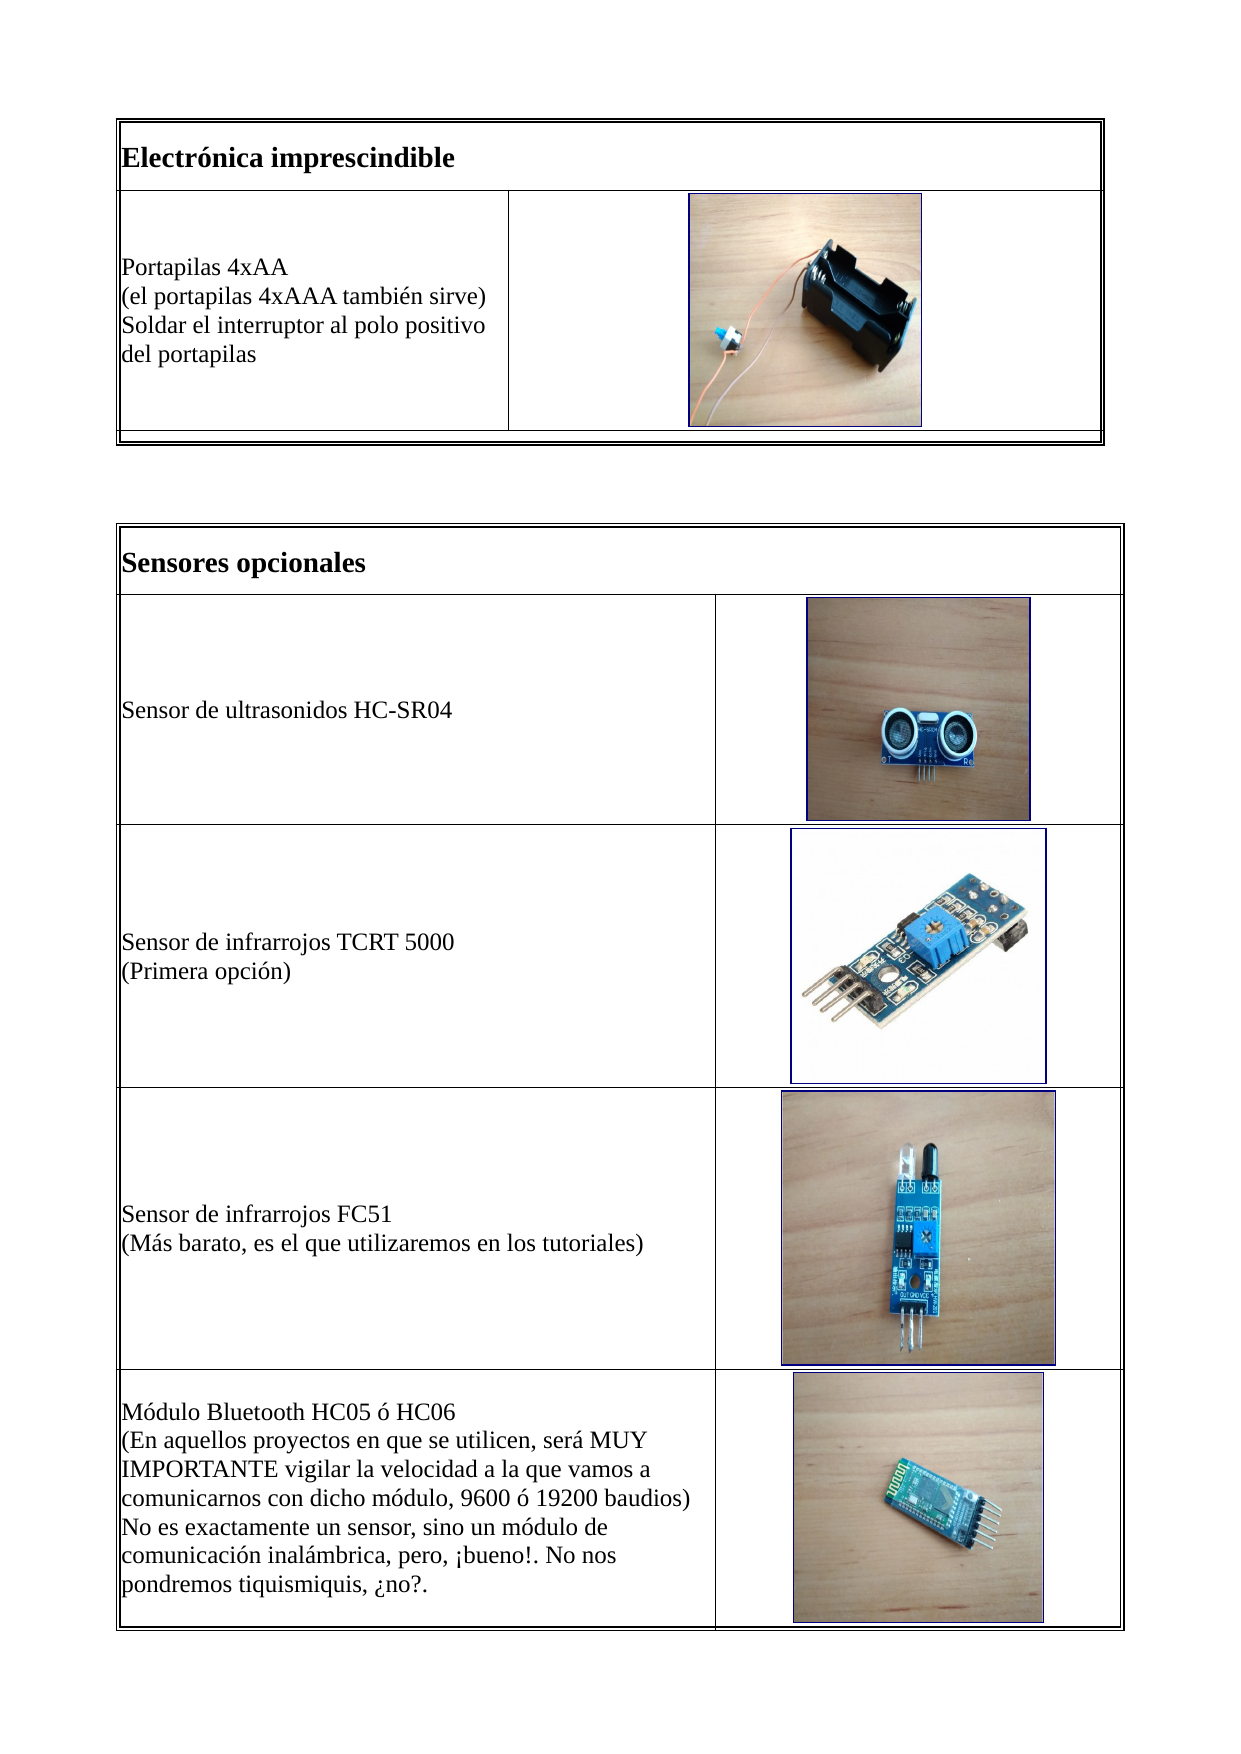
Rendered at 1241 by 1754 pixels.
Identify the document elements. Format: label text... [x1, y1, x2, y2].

picture [808, 598, 1029, 820]
table_cell [121, 431, 1100, 441]
table_header Electrónica imprescindible [121, 123, 1100, 189]
picture [792, 829, 1045, 1083]
table_cell [509, 191, 1100, 430]
table_cell [716, 595, 1120, 824]
table_cell [716, 1370, 1120, 1626]
picture [690, 194, 921, 426]
table_cell Sensor de infrarrojos FC51 (Más barato, es el que utilizaremos en los tutoriales) [121, 1088, 715, 1368]
table_cell Módulo Bluetooth HC05 ó HC06 (En aquellos proyectos en que se utilicen, será MUY IMPORTANTE vigilar la velocidad a la que vamos a comunicarnos con dicho módulo, 9600 ó 19200 baudios) No es exactamente un sensor, sino un módulo de comunicación inalámbrica, pero, ¡bueno!. No nos pondremos tiquismiquis, ¿no?. [121, 1370, 715, 1626]
picture [782, 1092, 1055, 1364]
table_header Sensores opcionales [121, 528, 1120, 594]
table_cell Sensor de ultrasonidos HC-SR04 [121, 595, 715, 824]
table_cell [716, 1088, 1120, 1368]
table_cell [716, 825, 1120, 1087]
picture [794, 1373, 1043, 1622]
table_cell Portapilas 4xAA (el portapilas 4xAAA también sirve) Soldar el interruptor al polo positivo del portapilas [121, 191, 508, 430]
table_cell Sensor de infrarrojos TCRT 5000 (Primera opción) [121, 825, 715, 1087]
